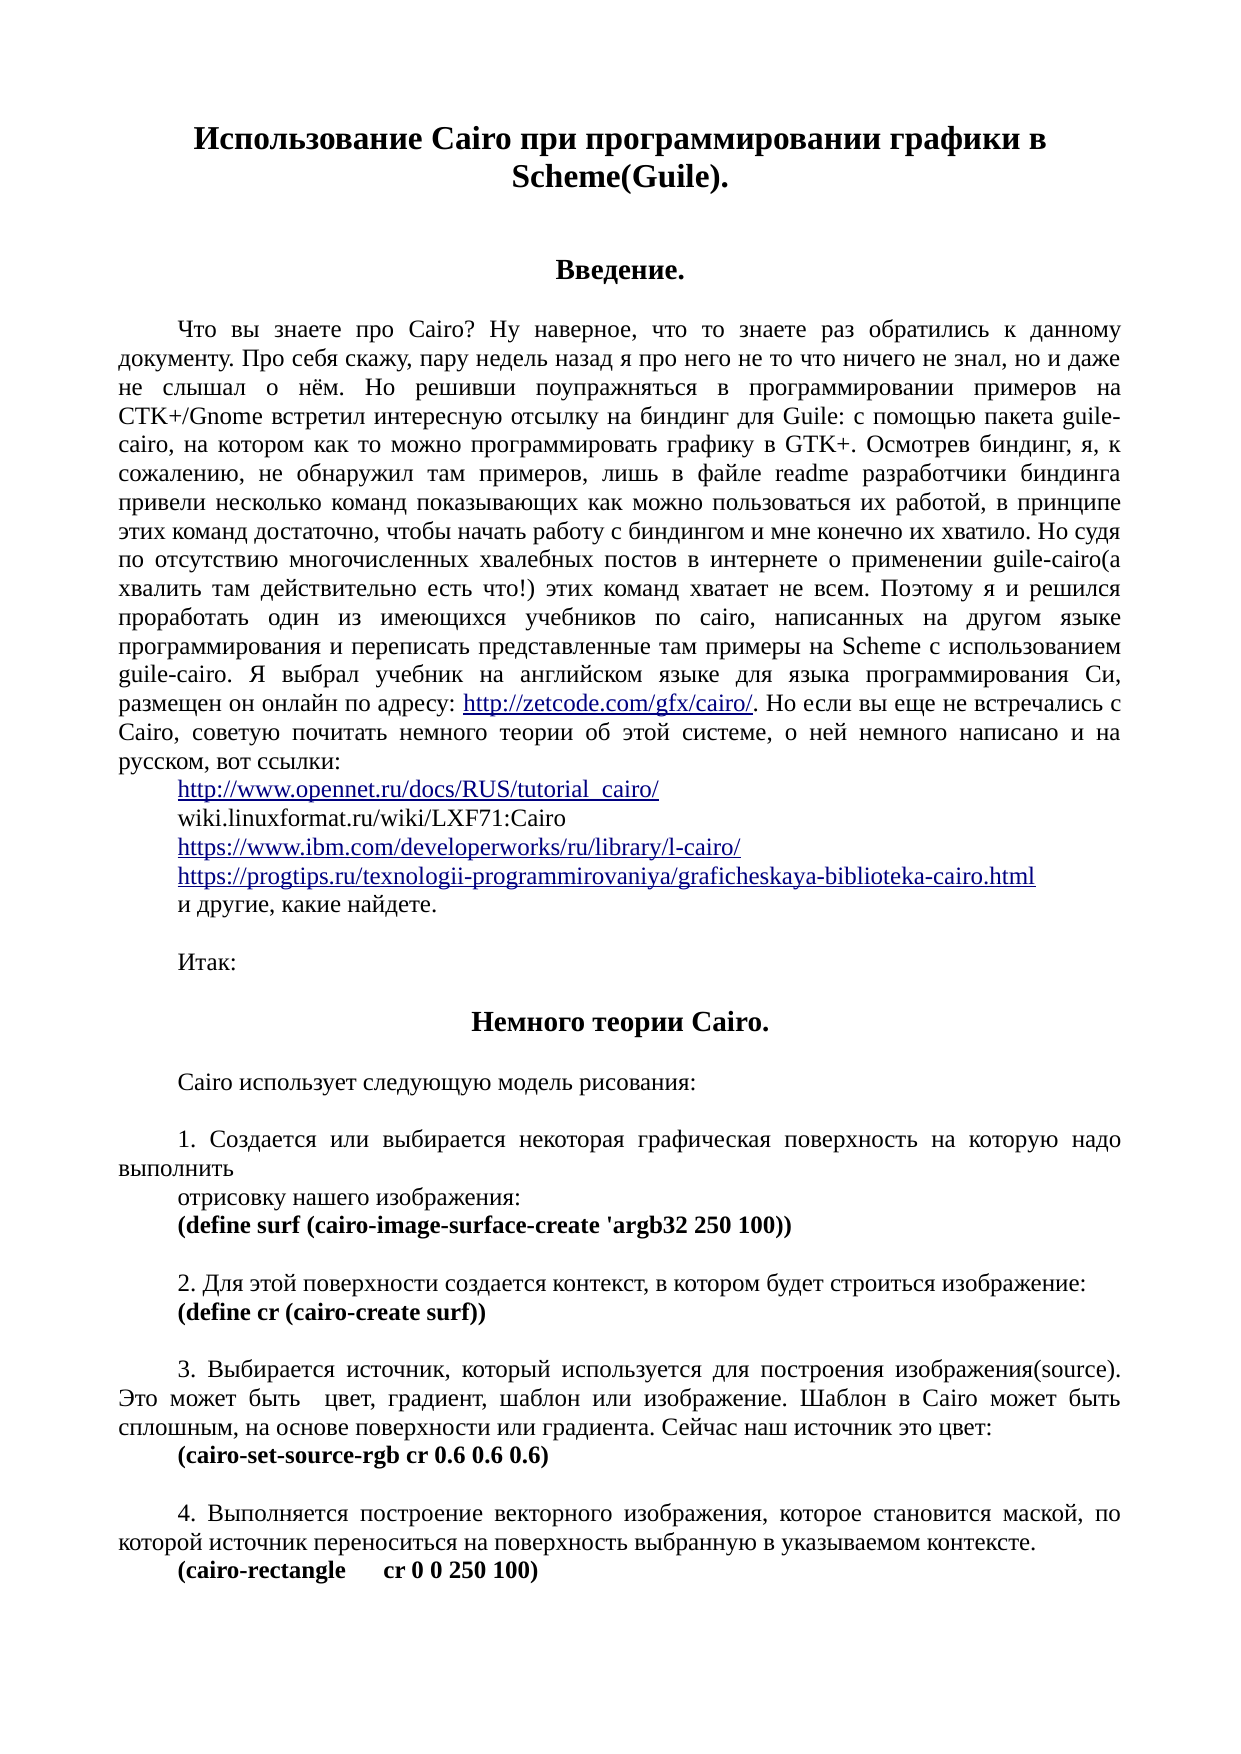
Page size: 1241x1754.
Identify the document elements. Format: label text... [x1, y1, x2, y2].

text (define cr (cairo-create surf)) [118, 1297, 1122, 1326]
text 2. Для этой поверхности создается контекст, в котором будет строиться изображение: [118, 1268, 1122, 1297]
text Итак: [118, 947, 1122, 976]
text 1. Создается или выбирается некоторая графическая поверхность на которую надо выполнить [118, 1124, 1122, 1182]
text https://www.ibm.com/developerworks/ru/library/l-cairo/ [118, 832, 1122, 861]
text и другие, какие найдете. [118, 889, 1122, 918]
text отрисовку нашего изображения: [118, 1182, 1122, 1211]
text Использование Cairo при программировании графики в Scheme(Guile). [118, 118, 1122, 195]
text (define surf (cairo-image-surface-create 'argb32 250 100)) [118, 1211, 1122, 1239]
text 3. Выбирается источник, который используется для построения изображения(source). Это может быть цвет, градиент, шаблон или изображение. Шаблон в Cairo может быть сплошным, на основе поверхности или градиента. Сейчас наш источник это цвет: [118, 1354, 1122, 1441]
text Немного теории Cairo. [118, 1004, 1122, 1038]
text Введение. [118, 252, 1122, 286]
text 4. Выполняется построение векторного изображения, которое становится маской, по которой источник переноситься на поверхность выбранную в указываемом контексте. [118, 1498, 1122, 1556]
text (cairo-rectangle cr 0 0 250 100) [118, 1556, 1122, 1584]
text Cairo использует следующую модель рисования: [118, 1067, 1122, 1096]
text https://progtips.ru/texnologii-programmirovaniya/graficheskaya-biblioteka-cairo.html [118, 861, 1122, 889]
text wiki.linuxformat.ru/wiki/LXF71:Cairo [118, 803, 1122, 832]
text http://www.opennet.ru/docs/RUS/tutorial_cairo/ [118, 774, 1122, 803]
text (cairo-set-source-rgb cr 0.6 0.6 0.6) [118, 1441, 1122, 1469]
text Что вы знаете про Cairo? Ну наверное, что то знаете раз обратились к данному документу. Про себя скажу, пару недель назад я про него не то что ничего не знал, но и даже не слышал о нём. Но решивши поупражняться в программировании примеров на CTK+/Gnome встретил интересную отсылку на биндинг для Guile: с помощью пакета guile-cairo, на котором как то можно программировать графику в GTK+. Осмотрев биндинг, я, к сожалению, не обнаружил там примеров, лишь в файле readme разработчики биндинга привели несколько команд показывающих как можно пользоваться их работой, в принципе этих команд достаточно, чтобы начать работу с биндингом и мне конечно их хватило. Но судя по отсутствию многочисленных хвалебных постов в интернете о применении guile-cairo(а хвалить там действительно есть что!) этих команд хватает не всем. Поэтому я и решился проработать один из имеющихся учебников по cairo, написанных на другом языке программирования и переписать представленные там примеры на Scheme с использованием guile-cairo. Я выбрал учебник на английском языке для языка программирования Си, размещен он онлайн по адресу: http://zetcode.com/gfx/cairo/. Но если вы еще не встречались с Cairo, советую почитать немного теории об этой системе, о ней немного написано и на русском, вот ссылки: [118, 314, 1122, 774]
